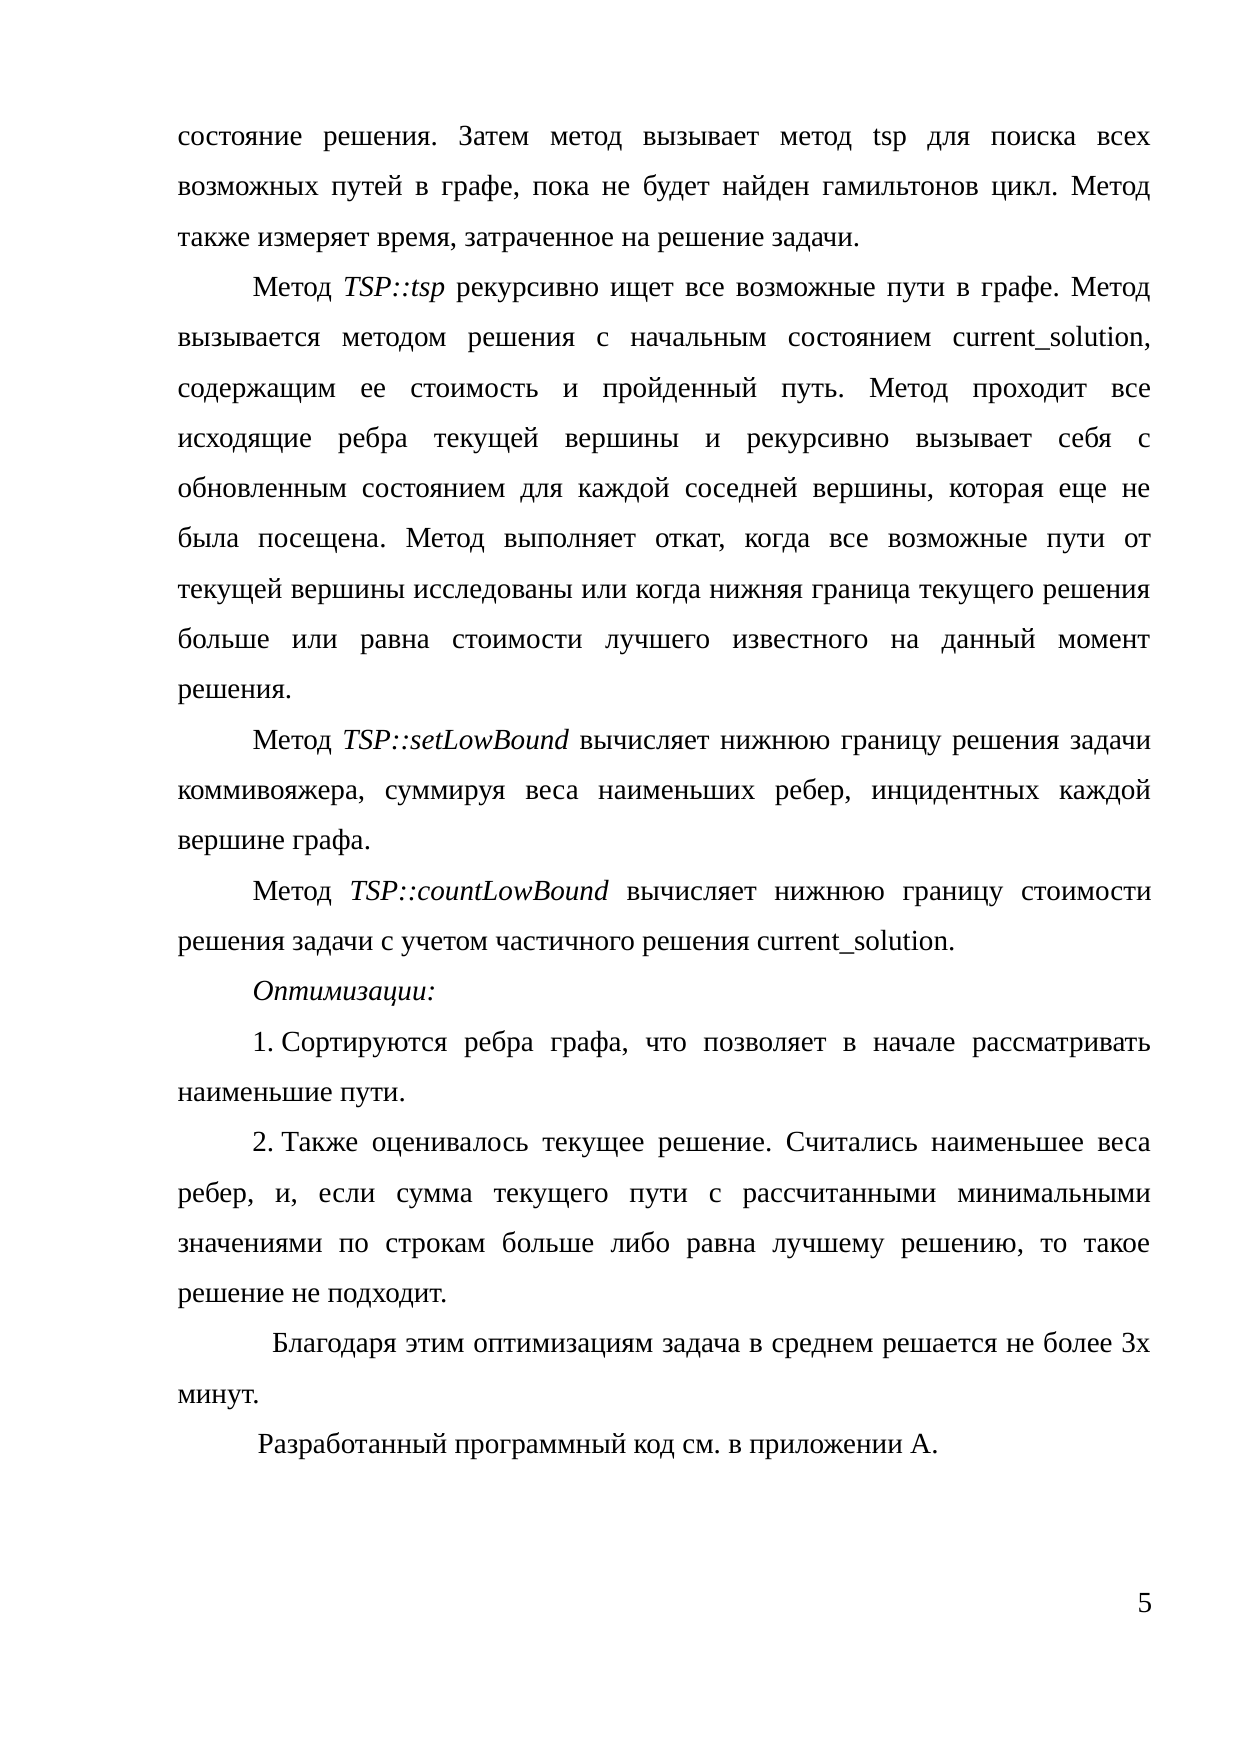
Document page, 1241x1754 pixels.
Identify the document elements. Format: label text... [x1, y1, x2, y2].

list Благодаря этим оптимизациям задача в среднем решается не более 3х минут. [177, 1326, 1152, 1409]
text Метод TSP::countLowBound вычисляет нижнюю границу стоимости решения задачи с учетом частичного решения current_solution. [177, 873, 1152, 957]
text Метод TSP::tsp рекурсивно ищет все возможные пути в графе. Метод вызывается методом решения с начальным состоянием current_solution, содержащим ее стоимость и пройденный путь. Метод проходит все исходящие ребра текущей вершины и рекурсивно вызывает себя с обновленным состоянием для каждой соседней вершины, которая еще не была посещена. Метод выполняет откат, когда все возможные пути от текущей вершины исследованы или когда нижняя граница текущего решения больше или равна стоимости лучшего известного на данный момент решения. [177, 269, 1152, 705]
text Оптимизации: [177, 973, 1152, 1007]
list Также оценивалось текущее решение. Считались наименьшее веса ребер, и, если сумма текущего пути с рассчитанными минимальными значениями по строкам больше либо равна лучшему решению, то такое решение не подходит. [177, 1124, 1152, 1309]
text состояние решения. Затем метод вызывает метод tsp для поиска всех возможных путей в графе, пока не будет найден гамильтонов цикл. Метод также измеряет время, затраченное на решение задачи. [177, 118, 1152, 252]
list Сортируются ребра графа, что позволяет в начале рассматривать наименьшие пути. [177, 1024, 1152, 1108]
text Метод TSP::setLowBound вычисляет нижнюю границу решения задачи коммивояжера, суммируя веса наименьших ребер, инцидентных каждой вершине графа. [177, 722, 1152, 856]
list Разработанный программный код см. в приложении А. [177, 1426, 1152, 1460]
